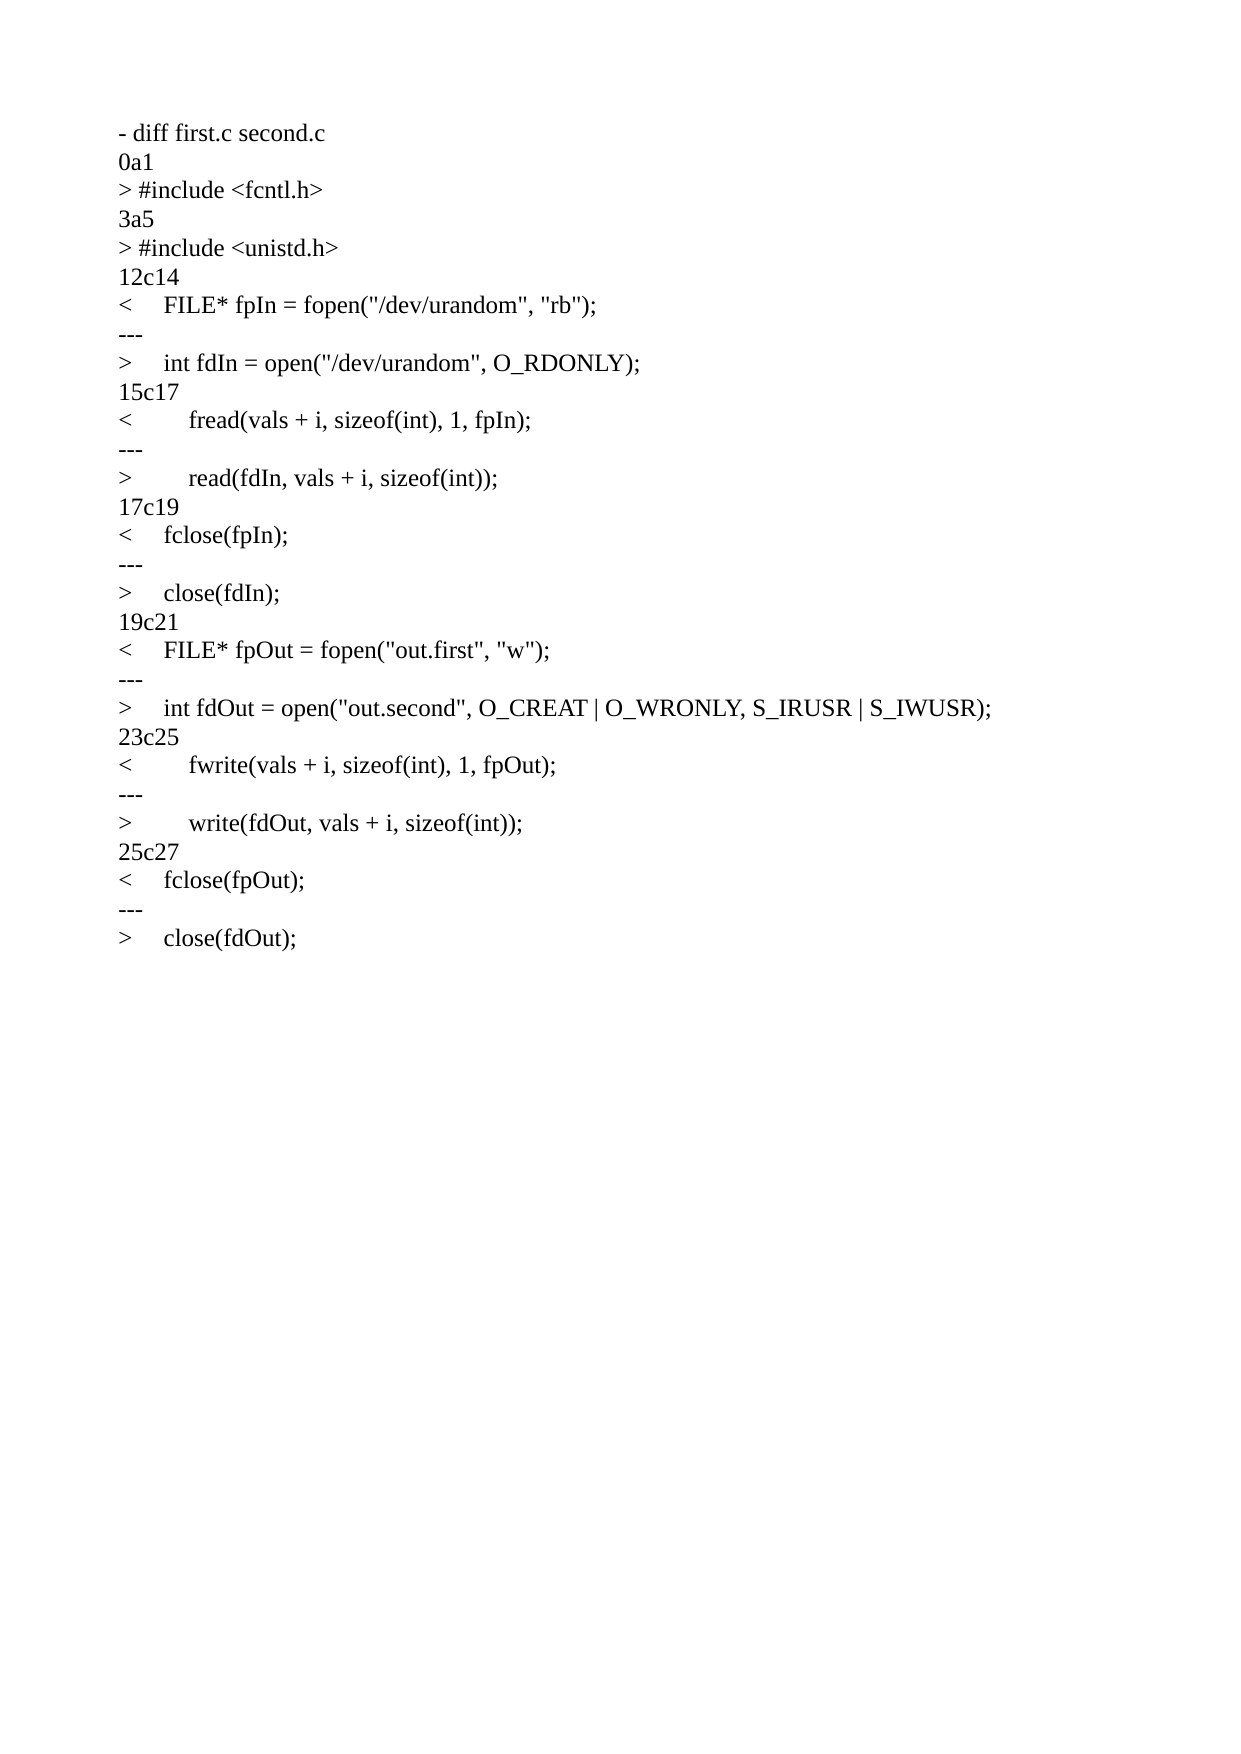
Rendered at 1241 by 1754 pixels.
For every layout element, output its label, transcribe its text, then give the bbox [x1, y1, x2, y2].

text < fclose(fpOut); [118, 866, 1122, 894]
text - diff first.c second.c [118, 118, 1122, 147]
text --- [118, 319, 1122, 348]
text > int fdIn = open("/dev/urandom", O_RDONLY); [118, 348, 1122, 377]
text 17c19 [118, 492, 1122, 521]
text > #include <unistd.h> [118, 233, 1122, 262]
text > write(fdOut, vals + i, sizeof(int)); [118, 808, 1122, 837]
text > int fdOut = open("out.second", O_CREAT | O_WRONLY, S_IRUSR | S_IWUSR); [118, 693, 1122, 722]
text 15c17 [118, 377, 1122, 406]
text > close(fdOut); [118, 923, 1122, 952]
text --- [118, 664, 1122, 693]
text < FILE* fpIn = fopen("/dev/urandom", "rb"); [118, 291, 1122, 319]
text < FILE* fpOut = fopen("out.first", "w"); [118, 636, 1122, 664]
text 19c21 [118, 607, 1122, 636]
text --- [118, 549, 1122, 578]
text < fclose(fpIn); [118, 521, 1122, 549]
text > read(fdIn, vals + i, sizeof(int)); [118, 463, 1122, 492]
text 12c14 [118, 262, 1122, 291]
text 3a5 [118, 204, 1122, 233]
text > close(fdIn); [118, 578, 1122, 607]
text > #include <fcntl.h> [118, 176, 1122, 204]
text --- [118, 894, 1122, 923]
text --- [118, 434, 1122, 463]
text < fwrite(vals + i, sizeof(int), 1, fpOut); [118, 751, 1122, 779]
text < fread(vals + i, sizeof(int), 1, fpIn); [118, 406, 1122, 434]
text 0a1 [118, 147, 1122, 176]
text 25c27 [118, 837, 1122, 866]
text --- [118, 779, 1122, 808]
text 23c25 [118, 722, 1122, 751]
